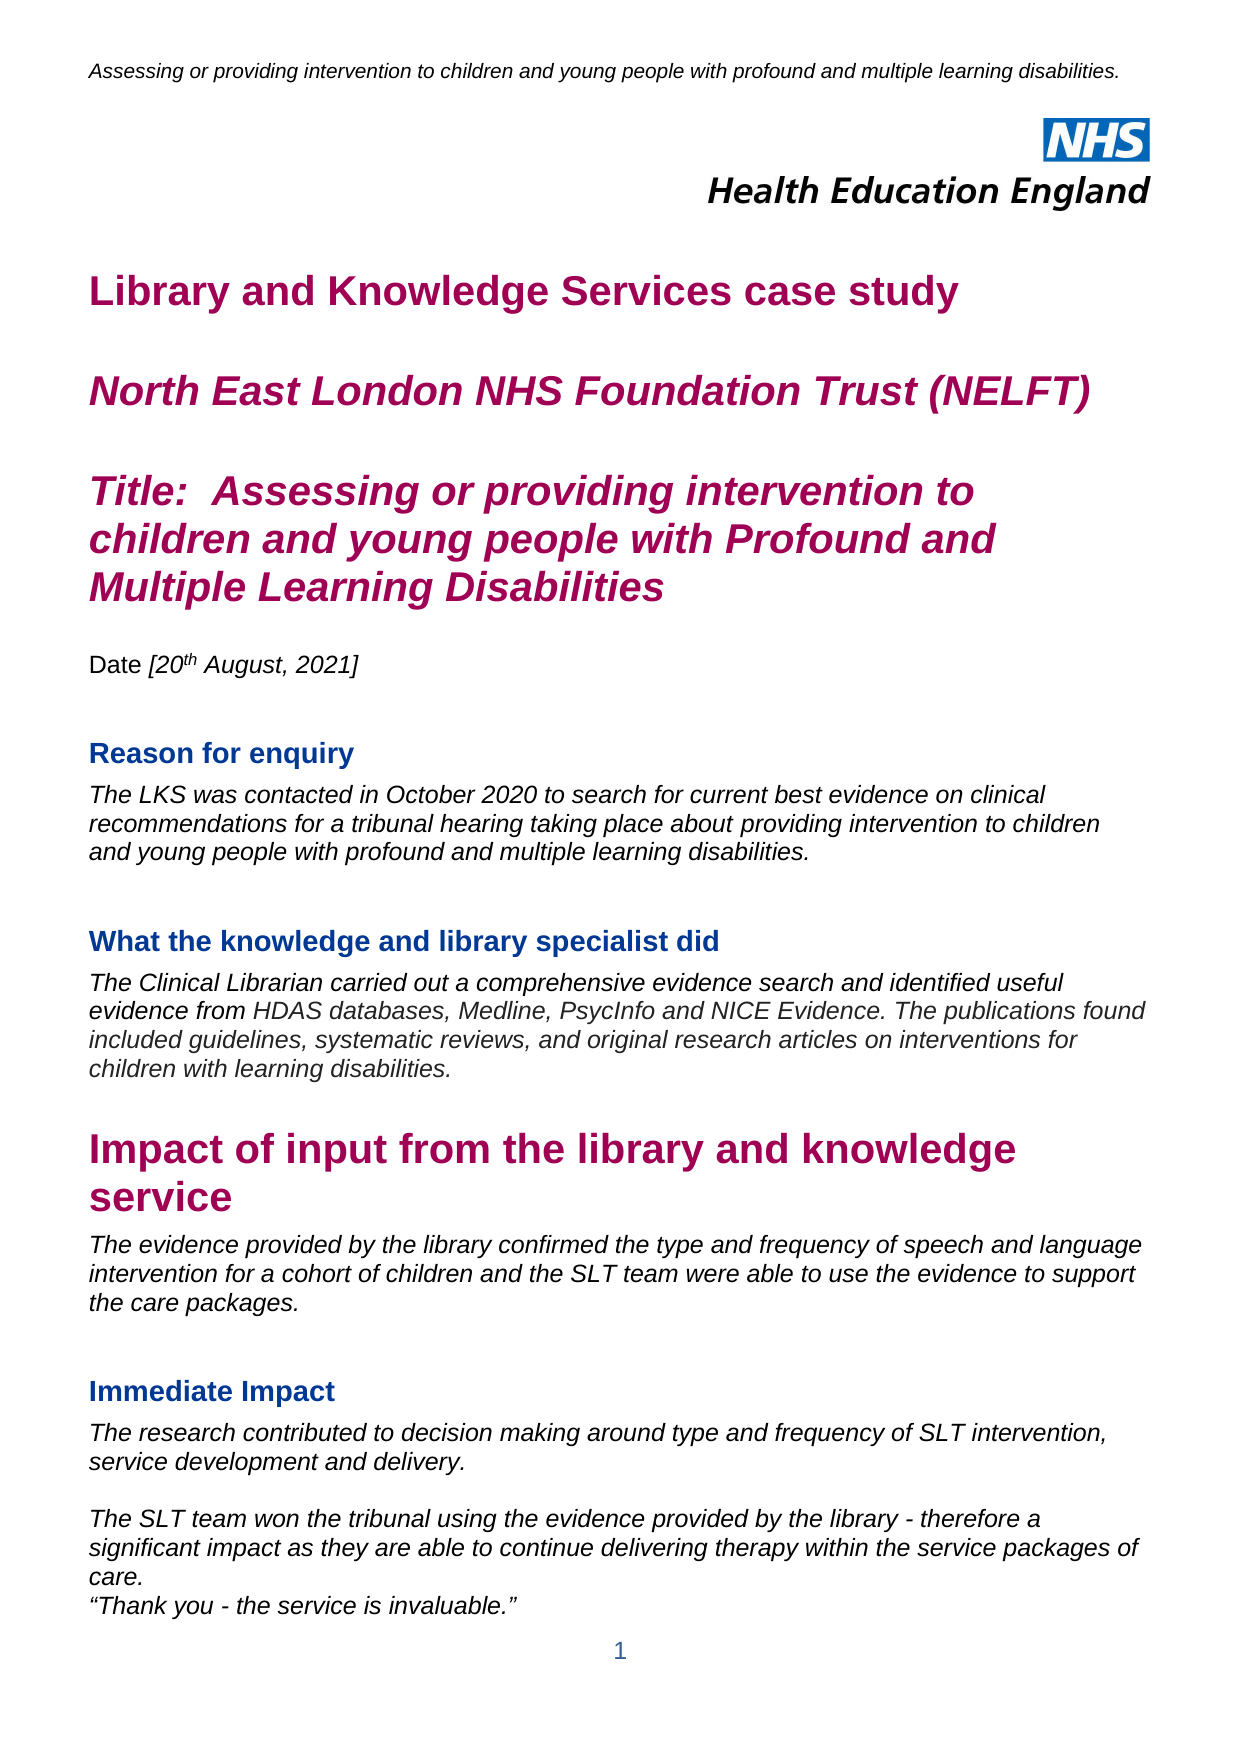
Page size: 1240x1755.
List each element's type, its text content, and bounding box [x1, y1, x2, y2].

subtitle Impact of input from the library and knowledge service [89, 1124, 1151, 1220]
subtitle Reason for enquiry [89, 736, 1151, 769]
text Date [20th August, 2021] [89, 650, 1151, 678]
text The LKS was contacted in October 2020 to search for current best evidence on clinical recommendations for a tribunal hearing taking place about providing intervention to children and young people with profound and multiple learning disabilities. [89, 780, 1151, 866]
subtitle Title: Assessing or providing intervention to children and young people with Profound and Multiple Learning Disabilities [89, 467, 1151, 611]
subtitle What the knowledge and library specialist did [89, 924, 1151, 957]
subtitle Immediate Impact [89, 1374, 1151, 1408]
text The Clinical Librarian carried out a comprehensive evidence search and identified useful evidence from HDAS databases, Medline, PsycInfo and NICE Evidence. The publications found included guidelines, systematic reviews, and original research articles on interventions for children with learning disabilities. [89, 968, 1151, 1083]
text “Thank you - the service is invaluable.” [89, 1591, 1151, 1619]
text The evidence provided by the library confirmed the type and frequency of speech and language intervention for a cohort of children and the SLT team were able to use the evidence to support the care packages. [89, 1231, 1151, 1317]
subtitle North East London NHS Foundation Trust (NELFT) [89, 367, 1151, 415]
text The research contributed to decision making around type and frequency of SLT intervention, service development and delivery. [89, 1418, 1151, 1476]
subtitle Library and Knowledge Services case study [89, 267, 1151, 315]
text The SLT team won the tribunal using the evidence provided by the library - therefore a significant impact as they are able to continue delivering therapy within the service packages of care. [89, 1504, 1151, 1591]
